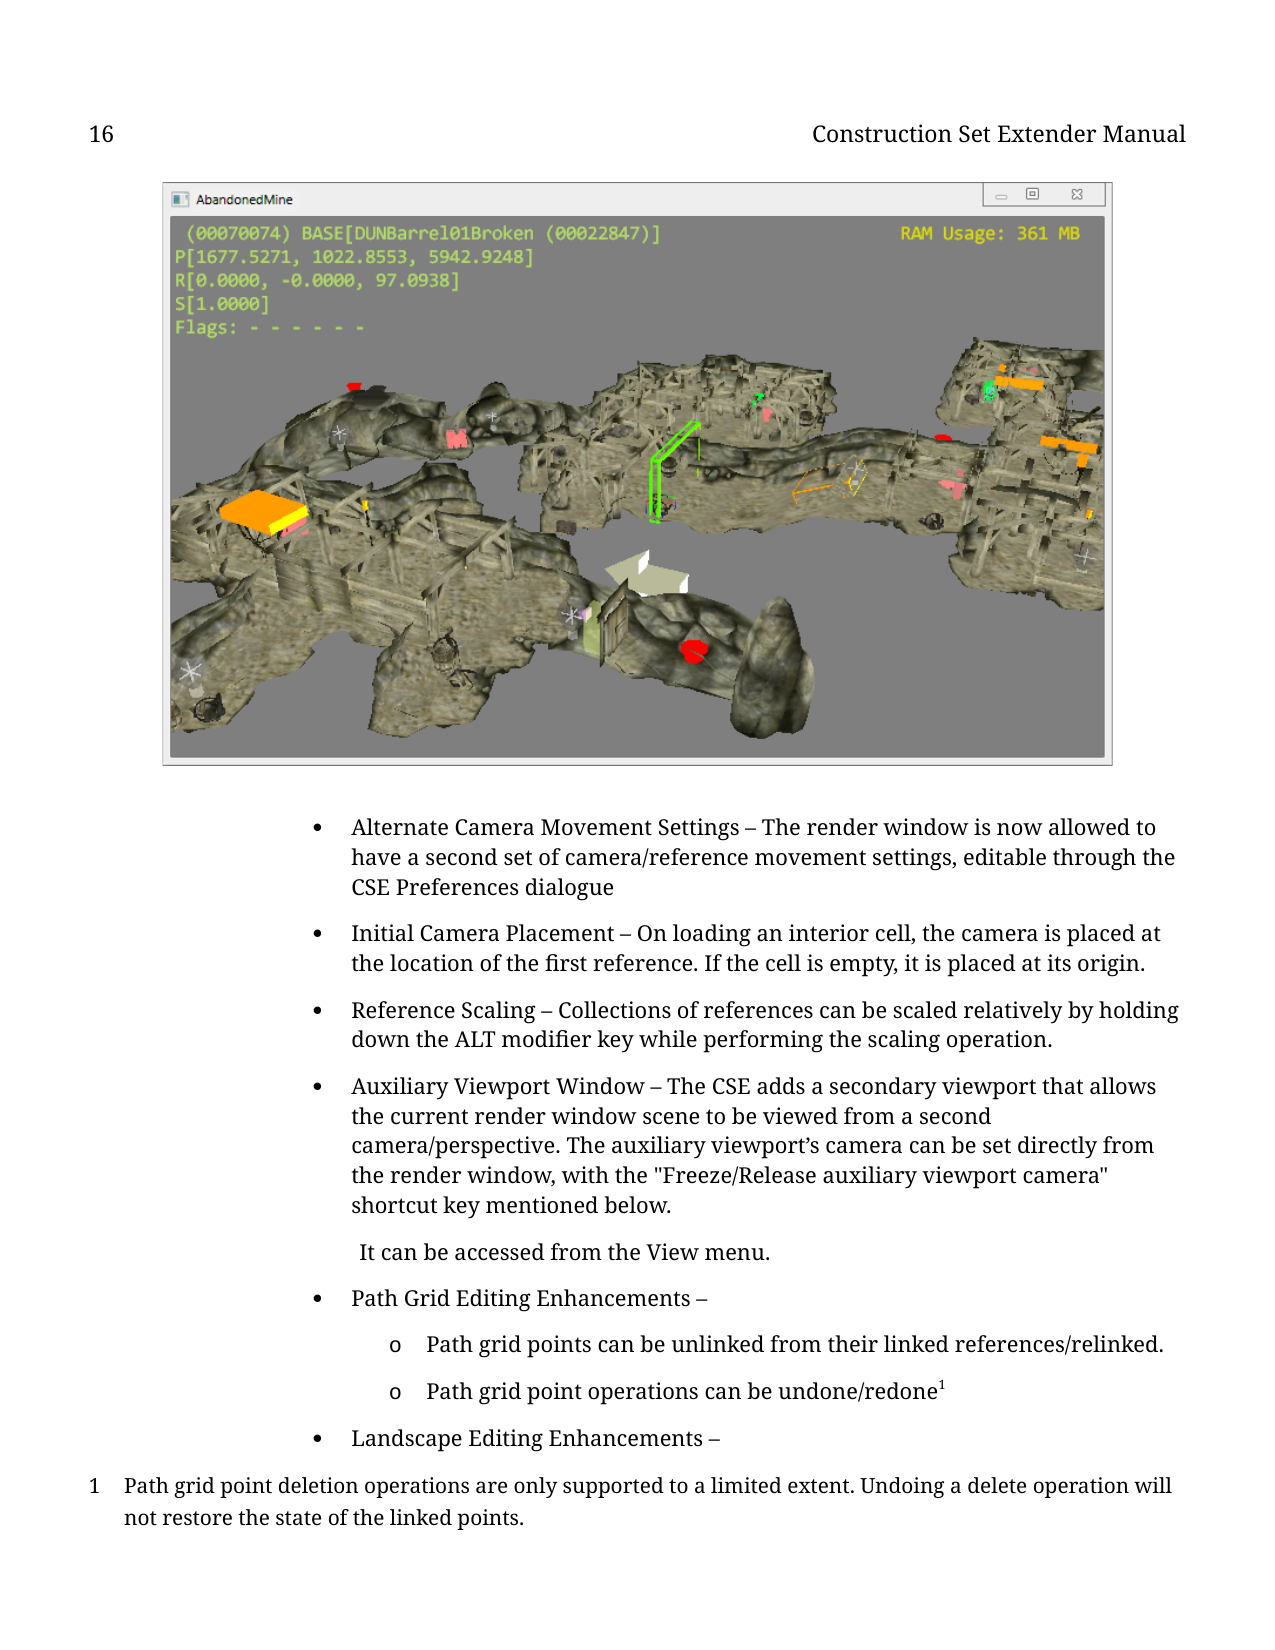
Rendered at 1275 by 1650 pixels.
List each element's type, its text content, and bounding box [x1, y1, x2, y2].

list Landscape Editing Enhancements – [313, 1423, 1186, 1452]
list Path grid point operations can be undone/redone [388, 1376, 1186, 1406]
list It can be accessed from the View menu. [359, 1236, 1186, 1266]
list Reference Scaling – Collections of references can be scaled relatively by holding down the ALT modifier key while performing the scaling operation. [313, 994, 1186, 1054]
list Initial Camera Placement – On loading an interior cell, the camera is placed at the location of the first reference. If the cell is empty, it is placed at its origin. [313, 918, 1186, 978]
list Auxiliary Viewport Window – The CSE adds a secondary viewport that allows the current render window scene to be viewed from a second camera/perspective. The auxiliary viewport’s camera can be set directly from the render window, with the "Freeze/Release auxiliary viewport camera" shortcut key mentioned below. [313, 1071, 1186, 1220]
list Path grid point deletion operations are only supported to a limited extent. Undoing a delete operation will not restore the state of the linked points. [88, 1471, 1186, 1532]
list Path Grid Editing Enhancements – [313, 1283, 1186, 1313]
list Alternate Camera Movement Settings – The render window is now allowed to have a second set of camera/reference movement settings, editable through the CSE Preferences dialogue [313, 812, 1186, 902]
list Path grid points can be unlinked from their linked references/relinked. [388, 1329, 1186, 1359]
picture [162, 182, 1113, 766]
